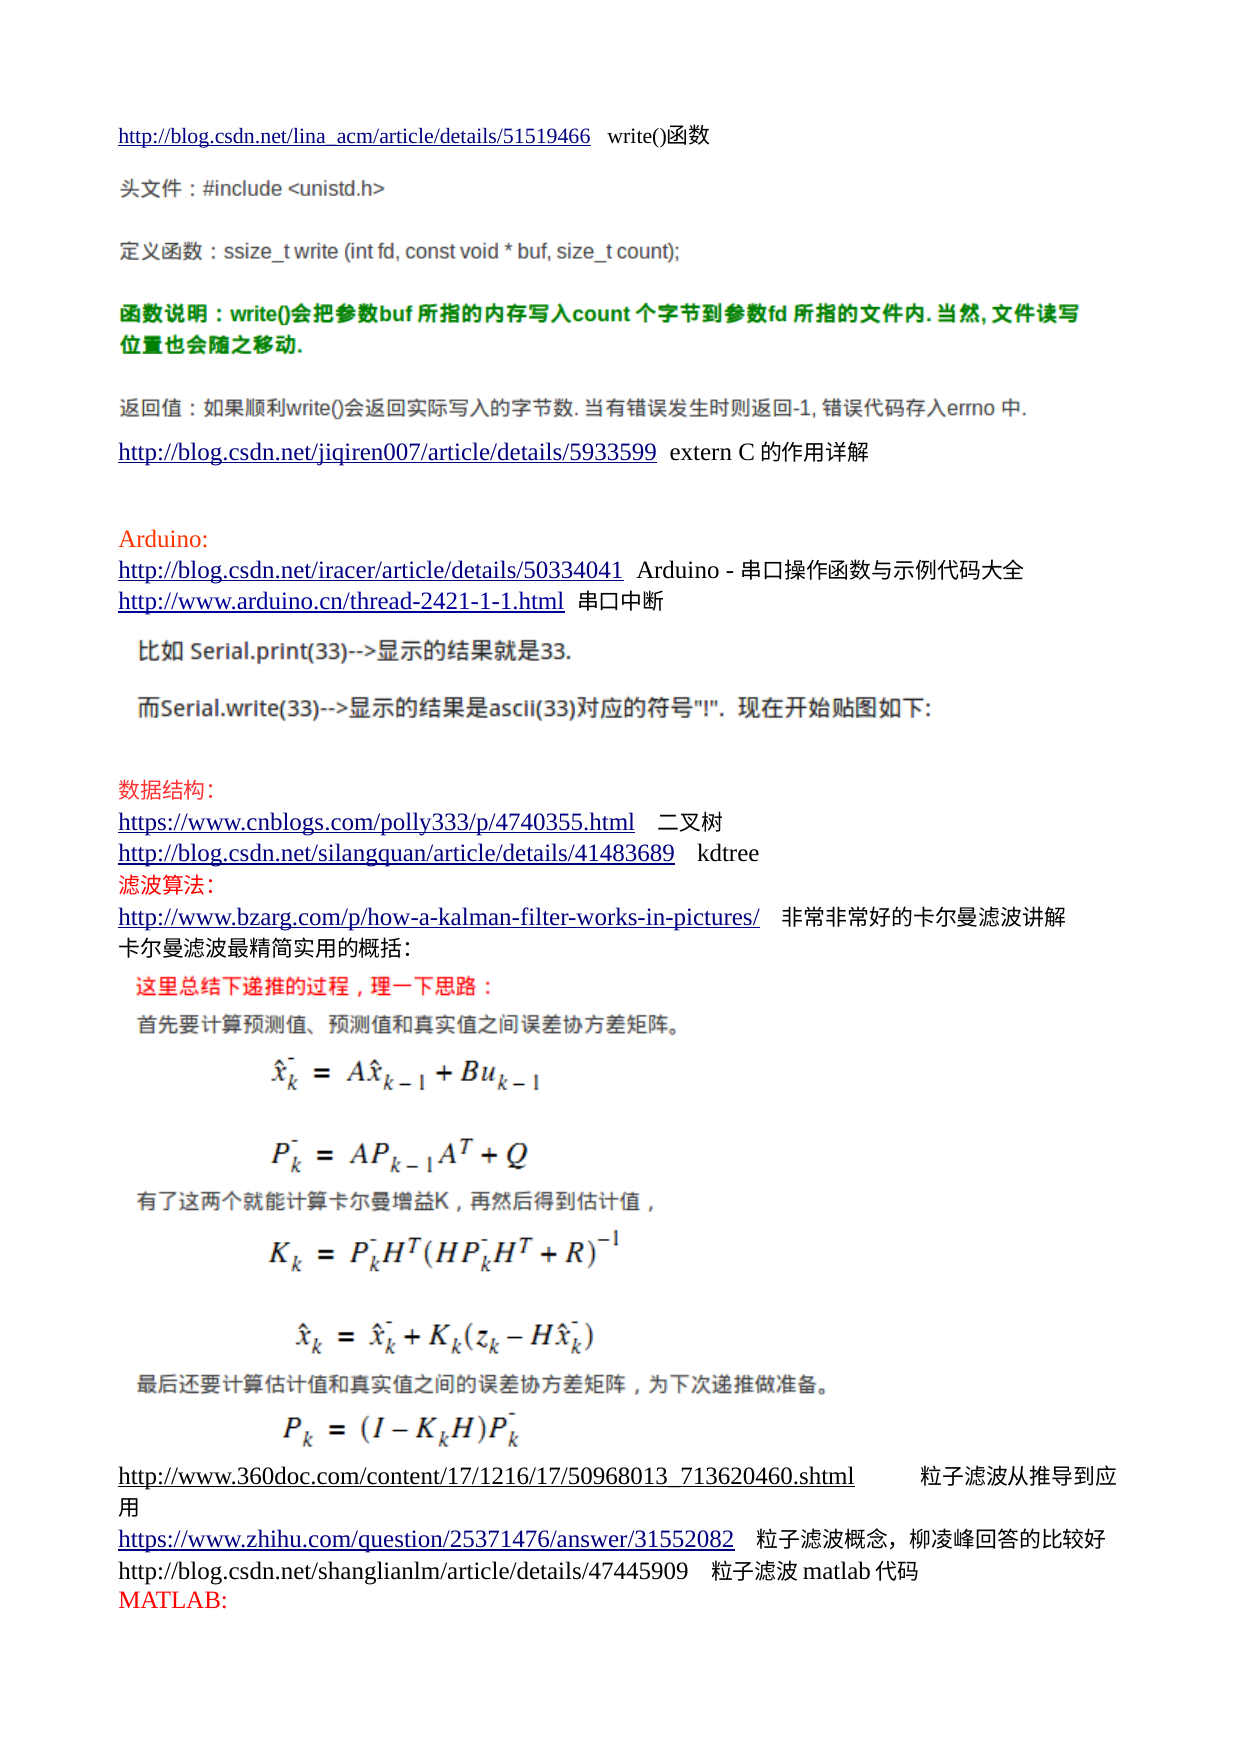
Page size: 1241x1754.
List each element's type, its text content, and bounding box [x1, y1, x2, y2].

text http://blog.csdn.net/jiqiren007/article/details/5933599 extern C的作用详解 [118, 162, 1122, 466]
text http://blog.csdn.net/iracer/article/details/50334041 Arduino - 串口操作函数与示例代码大全 [118, 553, 1122, 584]
text http://blog.csdn.net/shanglianlm/article/details/47445909 粒子滤波matlab代码 [118, 1554, 1122, 1585]
text Arduino: [118, 524, 1122, 553]
text http://www.bzarg.com/p/how-a-kalman-filter-works-in-pictures/ 非常非常好的卡尔曼滤波讲解 [118, 899, 1122, 931]
text http://www.arduino.cn/thread-2421-1-1.html 串口中断 [118, 584, 1122, 616]
text http://blog.csdn.net/silangquan/article/details/41483689 kdtree [118, 836, 1122, 868]
text https://www.cnblogs.com/polly333/p/4740355.html 二叉树 [118, 804, 1122, 836]
text 滤波算法： [118, 868, 1122, 899]
picture [96, 162, 1101, 435]
text 数据结构： [118, 773, 1122, 804]
text 卡尔曼滤波最精简实用的概括： [118, 931, 1122, 962]
subtitle http://blog.csdn.net/lina_acm/article/details/51519466 write()函数 [118, 118, 1122, 150]
text https://www.zhihu.com/question/25371476/answer/31552082 粒子滤波概念，柳凌峰回答的比较好 [118, 1522, 1122, 1554]
text MATLAB: [118, 1585, 1122, 1614]
picture [118, 962, 1123, 1459]
text http://www.360doc.com/content/17/1216/17/50968013_713620460.shtml 粒子滤波从推导到应用 [118, 1459, 1122, 1522]
picture [106, 616, 1019, 745]
